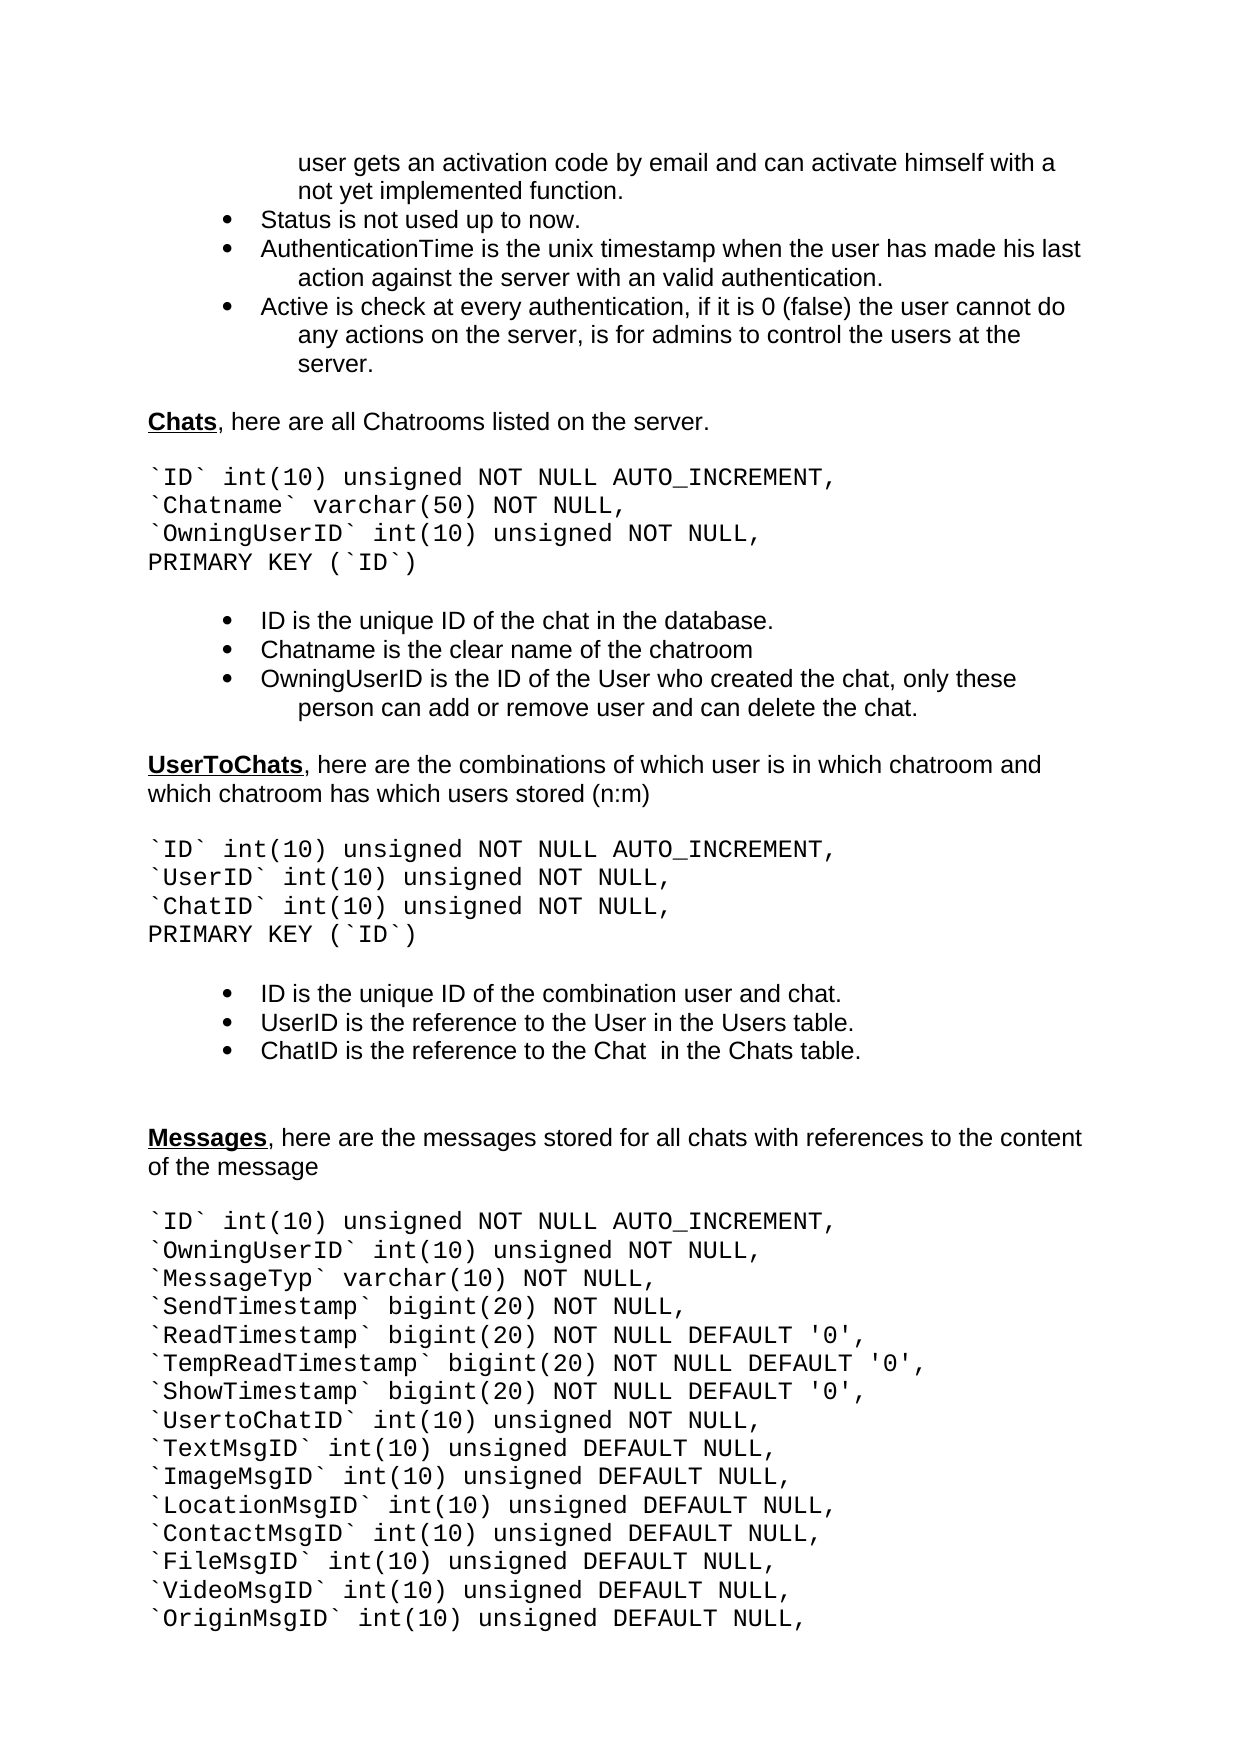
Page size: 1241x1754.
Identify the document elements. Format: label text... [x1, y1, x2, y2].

list Active is check at every authentication, if it is 0 (false) the user cannot do any actions on the server, is for admins to control the users at the server. [223, 292, 1093, 378]
text Chats, here are all Chatrooms listed on the server. [148, 407, 1093, 435]
list user gets an activation code by email and can activate himself with a not yet implemented function. [223, 148, 1093, 205]
list ID is the unique ID of the chat in the database. [223, 606, 1093, 635]
text `MessageTyp` varchar(10) NOT NULL, [148, 1266, 1093, 1294]
text PRIMARY KEY (`ID`) [148, 549, 1093, 577]
text `ID` int(10) unsigned NOT NULL AUTO_INCREMENT, [148, 837, 1093, 865]
text `UsertoChatID` int(10) unsigned NOT NULL, [148, 1407, 1093, 1436]
text `VideoMsgID` int(10) unsigned DEFAULT NULL, [148, 1577, 1093, 1606]
list ID is the unique ID of the combination user and chat. [223, 979, 1093, 1007]
text `Chatname` varchar(50) NOT NULL, [148, 492, 1093, 521]
text `ChatID` int(10) unsigned NOT NULL, [148, 893, 1093, 922]
list ChatID is the reference to the Chat in the Chats table. [223, 1036, 1093, 1065]
text `ContactMsgID` int(10) unsigned DEFAULT NULL, [148, 1521, 1093, 1549]
list OwningUserID is the ID of the User who created the chat, only these person can add or remove user and can delete the chat. [223, 664, 1093, 722]
text `ImageMsgID` int(10) unsigned DEFAULT NULL, [148, 1464, 1093, 1492]
text Messages, here are the messages stored for all chats with references to the content of the message [148, 1123, 1093, 1180]
text `FileMsgID` int(10) unsigned DEFAULT NULL, [148, 1549, 1093, 1577]
text `LocationMsgID` int(10) unsigned DEFAULT NULL, [148, 1492, 1093, 1521]
text `OwningUserID` int(10) unsigned NOT NULL, [148, 521, 1093, 549]
text `ID` int(10) unsigned NOT NULL AUTO_INCREMENT, [148, 1209, 1093, 1237]
text `ID` int(10) unsigned NOT NULL AUTO_INCREMENT, [148, 464, 1093, 492]
list Status is not used up to now. [223, 205, 1093, 234]
text UserToChats, here are the combinations of which user is in which chatroom and which chatroom has which users stored (n:m) [148, 750, 1093, 808]
text `SendTimestamp` bigint(20) NOT NULL, [148, 1294, 1093, 1322]
list AuthenticationTime is the unix timestamp when the user has made his last action against the server with an valid authentication. [223, 234, 1093, 292]
list Chatname is the clear name of the chatroom [223, 635, 1093, 664]
text `TextMsgID` int(10) unsigned DEFAULT NULL, [148, 1436, 1093, 1464]
text `ReadTimestamp` bigint(20) NOT NULL DEFAULT '0', [148, 1322, 1093, 1351]
text `ShowTimestamp` bigint(20) NOT NULL DEFAULT '0', [148, 1379, 1093, 1407]
text `UserID` int(10) unsigned NOT NULL, [148, 865, 1093, 893]
list UserID is the reference to the User in the Users table. [223, 1007, 1093, 1036]
text `TempReadTimestamp` bigint(20) NOT NULL DEFAULT '0', [148, 1351, 1093, 1379]
text PRIMARY KEY (`ID`) [148, 922, 1093, 950]
text `OriginMsgID` int(10) unsigned DEFAULT NULL, [148, 1606, 1093, 1634]
text `OwningUserID` int(10) unsigned NOT NULL, [148, 1237, 1093, 1266]
